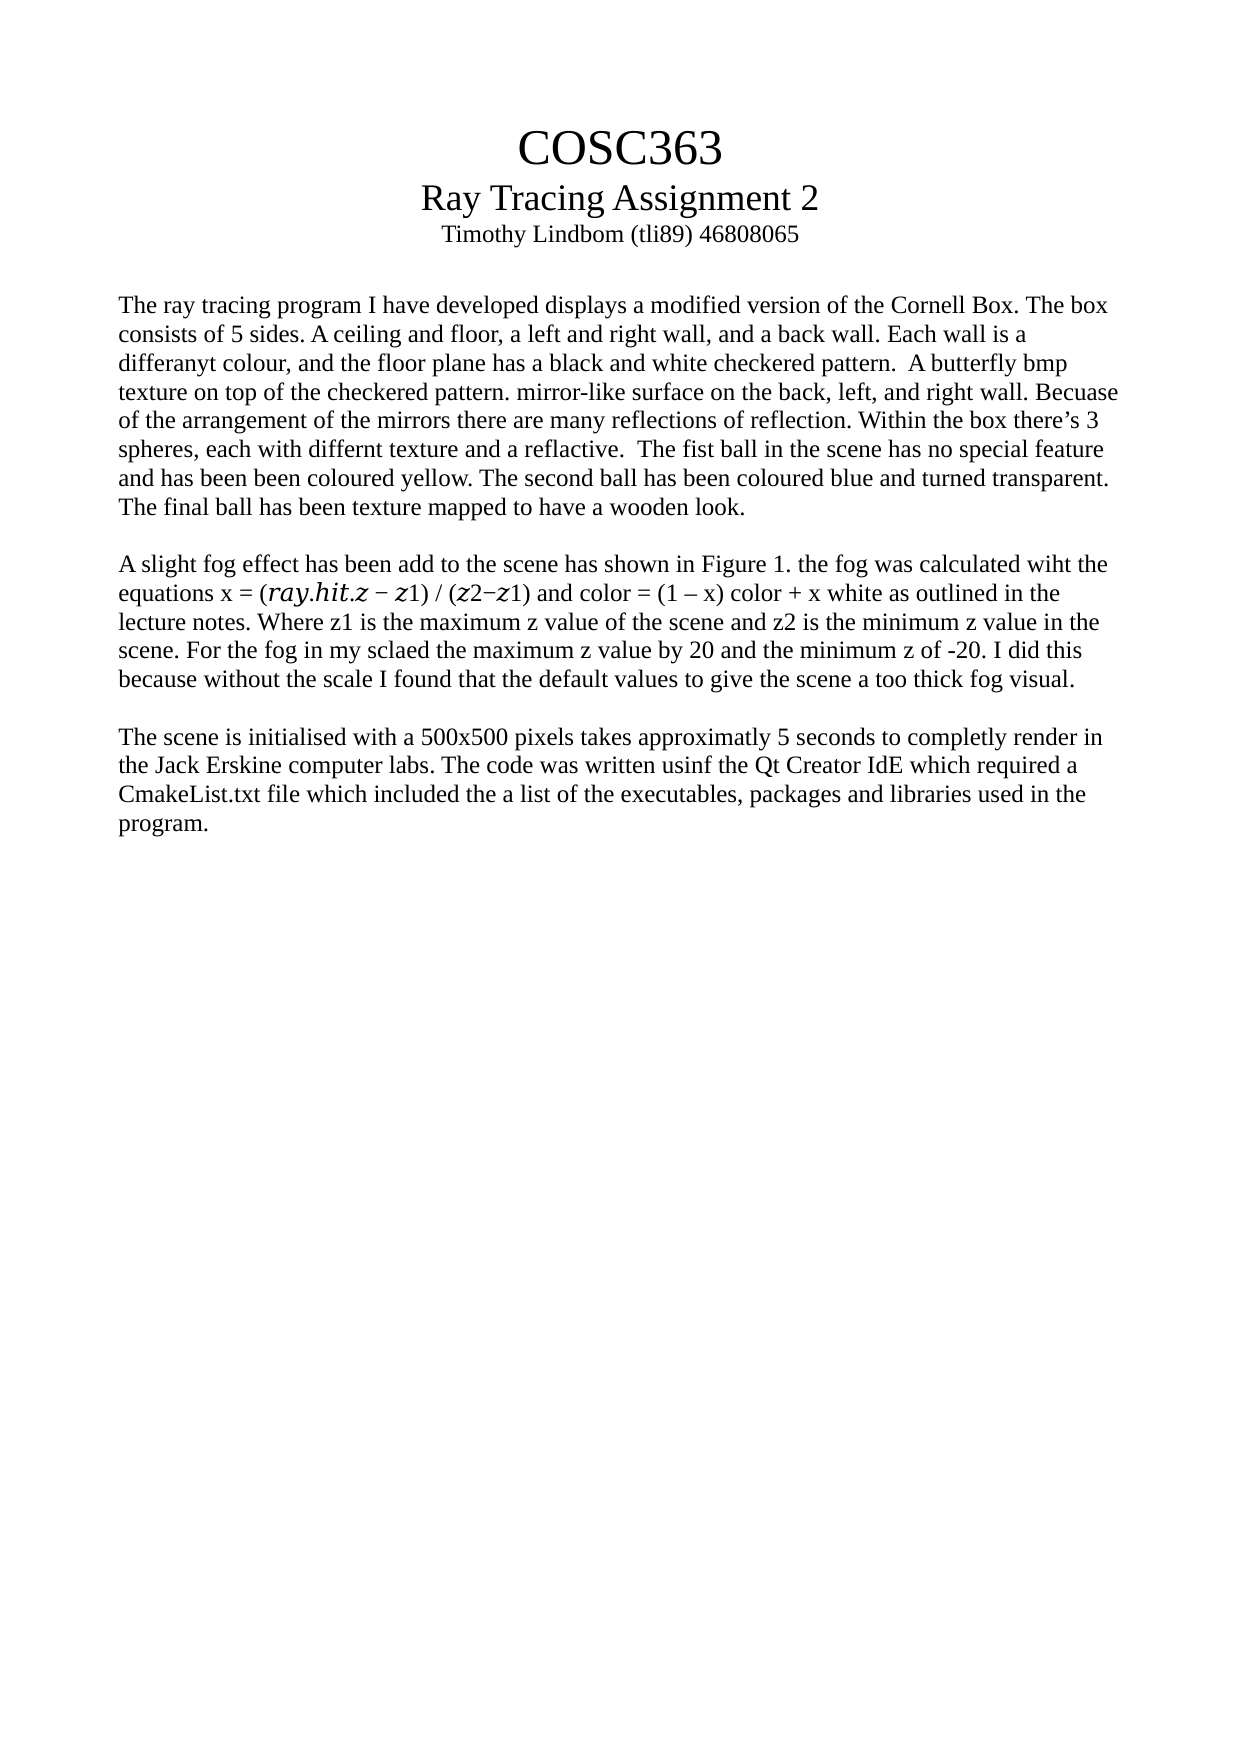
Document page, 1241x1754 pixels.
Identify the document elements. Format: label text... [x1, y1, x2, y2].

text A slight fog effect has been add to the scene has shown in Figure 1. the fog was calculated wiht the equations x = (𝑟𝑎𝑦.ℎ𝑖𝑡.𝑧 − 𝑧1) / (𝑧2−𝑧1) and color = (1 – x) color + x white as outlined in the lecture notes. Where z1 is the maximum z value of the scene and z2 is the minimum z value in the scene. For the fog in my sclaed the maximum z value by 20 and the minimum z of -20. I did this because without the scale I found that the default values to give the scene a too thick fog visual. [118, 549, 1122, 693]
text Timothy Lindbom (tli89) 46808065 [118, 219, 1122, 247]
text The ray tracing program I have developed displays a modified version of the Cornell Box. The box consists of 5 sides. A ceiling and floor, a left and right wall, and a back wall. Each wall is a differanyt colour, and the floor plane has a black and white checkered pattern. A butterfly bmp texture on top of the checkered pattern. mirror-like surface on the back, left, and right wall. Becuase of the arrangement of the mirrors there are many reflections of reflection. Within the box there’s 3 spheres, each with differnt texture and a reflactive. The fist ball in the scene has no special feature and has been been coloured yellow. The second ball has been coloured blue and turned transparent. The final ball has been texture mapped to have a wooden look. [118, 291, 1122, 521]
text COSC363 [118, 118, 1122, 176]
text The scene is initialised with a 500x500 pixels takes approximatly 5 seconds to completly render in the Jack Erskine computer labs. The code was written usinf the Qt Creator IdE which required a CmakeList.txt file which included the a list of the executables, packages and libraries used in the program. [118, 722, 1122, 837]
text Ray Tracing Assignment 2 [118, 176, 1122, 219]
